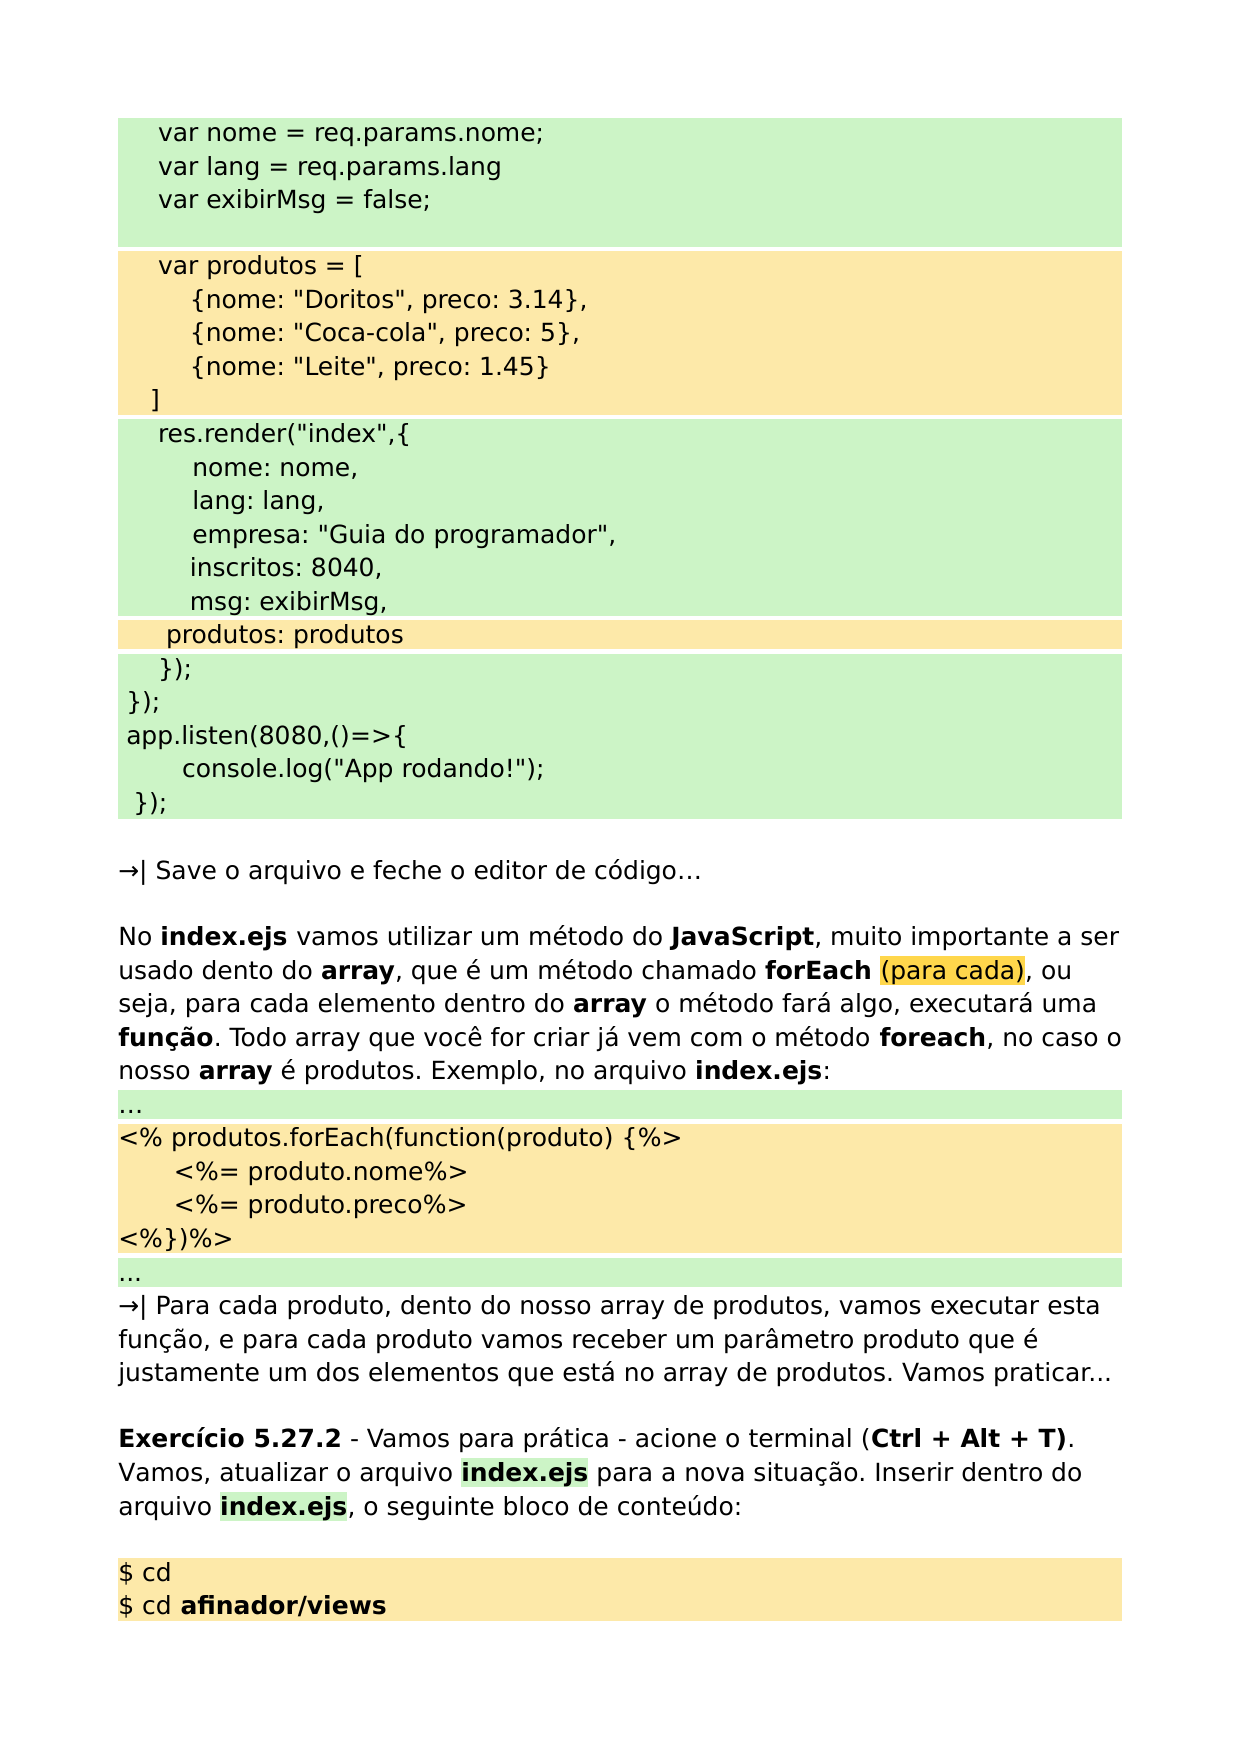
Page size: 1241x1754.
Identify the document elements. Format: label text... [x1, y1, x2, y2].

text empresa: "Guia do programador", [118, 520, 1122, 549]
text nome: nome, [118, 453, 1122, 482]
text lang: lang, [118, 486, 1122, 515]
text }); [118, 687, 1122, 717]
text →| Save o arquivo e feche o editor de código… [118, 856, 1122, 885]
text {nome: "Coca-cola", preco: 5}, [118, 318, 1122, 348]
text var produtos = [ [118, 251, 1122, 281]
text <%})%> [118, 1224, 1122, 1253]
text <%= produto.nome%> [118, 1157, 1122, 1186]
text <%= produto.preco%> [118, 1191, 1122, 1220]
text var nome = req.params.nome; [118, 118, 1122, 147]
text {nome: "Doritos", preco: 3.14}, [118, 285, 1122, 314]
text }); [118, 788, 1122, 819]
text ... [118, 1258, 1122, 1287]
text }); [118, 654, 1122, 683]
text <% produtos.forEach(function(produto) {%> [118, 1124, 1122, 1153]
text {nome: "Leite", preco: 1.45} [118, 352, 1122, 381]
text var exibirMsg = false; [118, 185, 1122, 214]
text →| Para cada produto, dento do nosso array de produtos, vamos executar esta função, e para cada produto vamos receber um parâmetro produto que é justamente um dos elementos que está no array de produtos. Vamos praticar... [118, 1291, 1122, 1388]
text $ cd [118, 1558, 1122, 1587]
text app.listen(8080,()=>{ [118, 721, 1122, 750]
text ] [118, 386, 1122, 415]
text … [118, 1090, 1122, 1119]
text $ cd afinador/views [118, 1591, 1122, 1621]
text Exercício 5.27.2 - Vamos para prática - acione o terminal (Ctrl + Alt + T). Vamos, atualizar o arquivo index.ejs para a nova situação. Inserir dentro do arquivo index.ejs, o seguinte bloco de conteúdo: [118, 1425, 1122, 1521]
text res.render("index",{ [118, 419, 1122, 448]
text console.log("App rodando!"); [118, 754, 1122, 784]
text inscritos: 8040, [118, 553, 1122, 582]
text msg: exibirMsg, [118, 587, 1122, 616]
text produtos: produtos [118, 620, 1122, 649]
text var lang = req.params.lang [118, 152, 1122, 181]
text No index.ejs vamos utilizar um método do JavaScript, muito importante a ser usado dento do array, que é um método chamado forEach (para cada), ou seja, para cada elemento dentro do array o método fará algo, executará uma função. Todo array que você for criar já vem com o método foreach, no caso o nosso array é produtos. Exemplo, no arquivo index.ejs: [118, 922, 1122, 1086]
